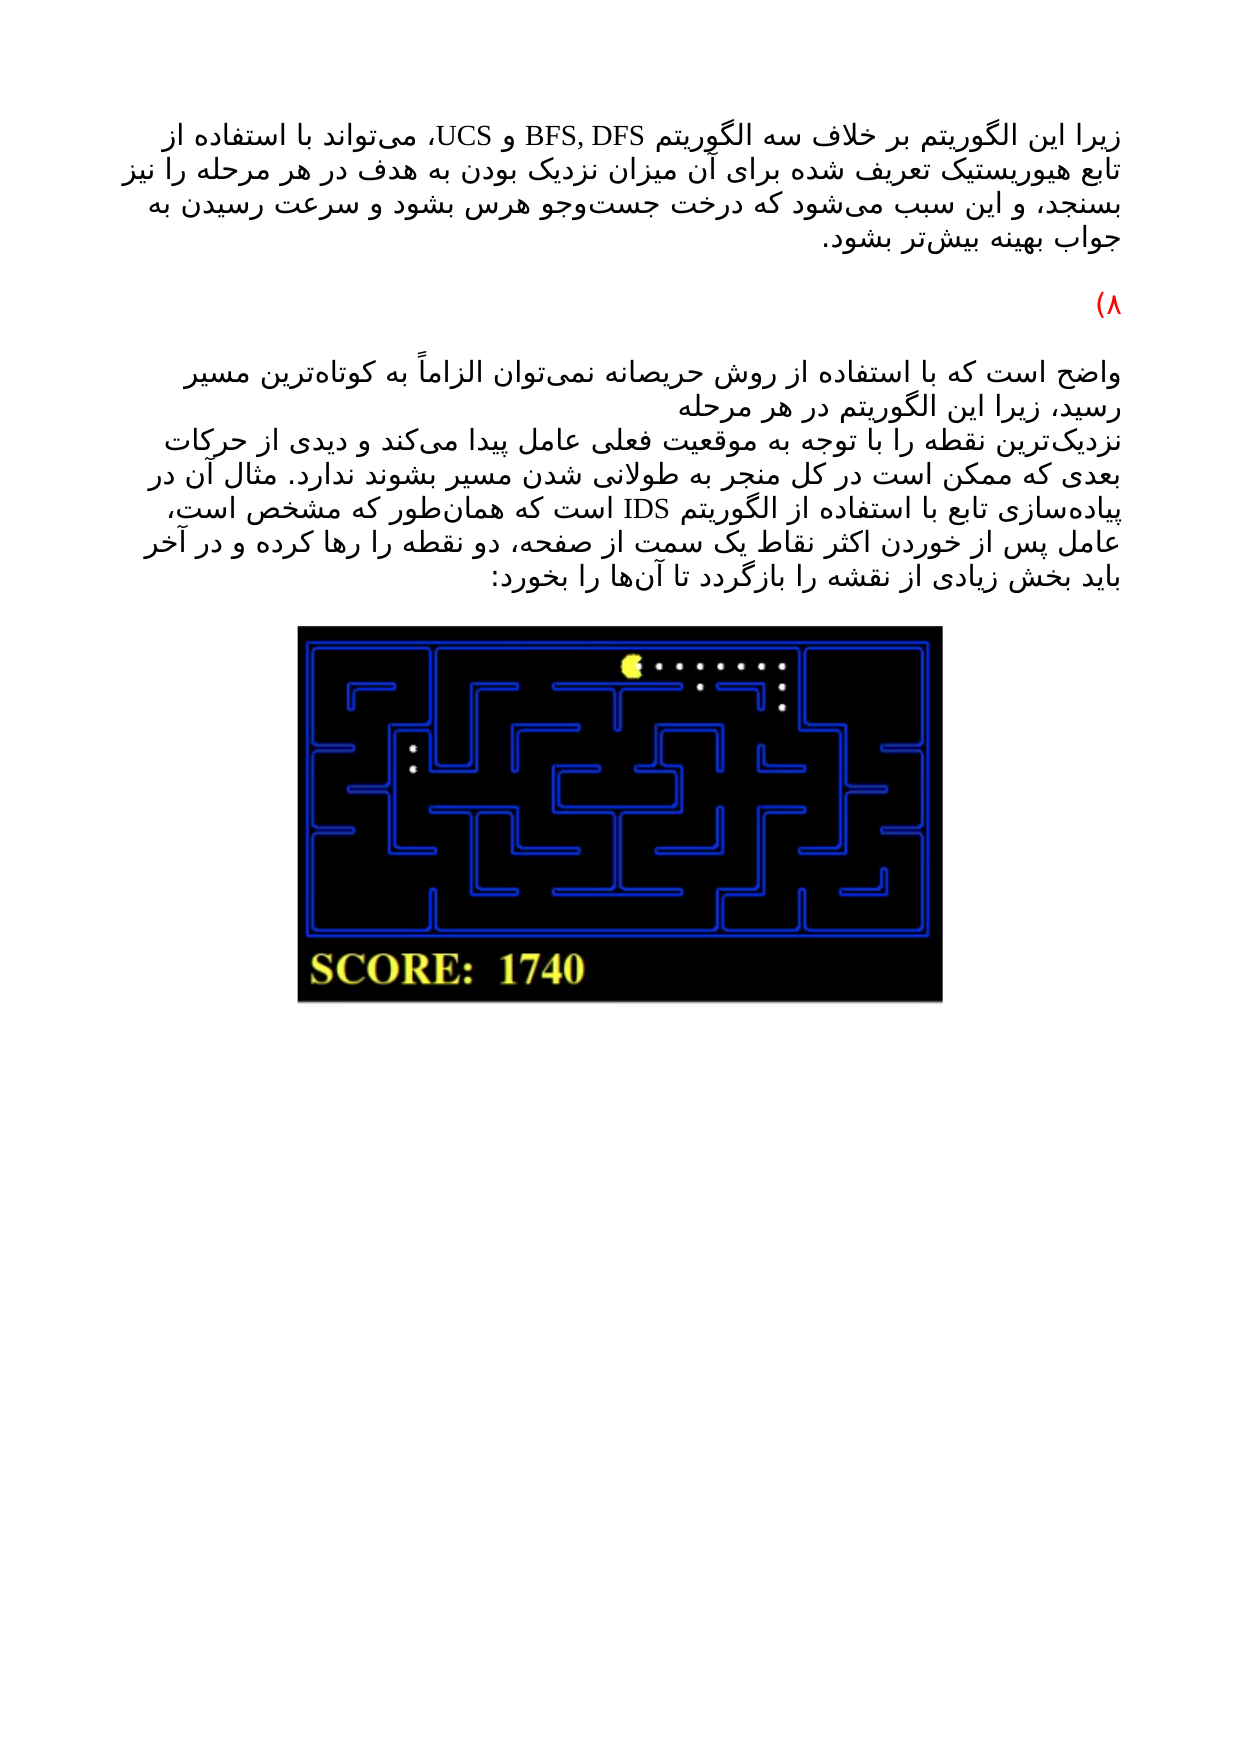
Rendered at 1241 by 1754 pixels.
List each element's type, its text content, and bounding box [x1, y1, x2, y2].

text ۸) [118, 288, 1122, 322]
picture [297, 626, 943, 1004]
text زیرا این الگوریتم بر خلاف سه الگوریتم BFS, DFS و UCS، می‌تواند با استفاده از تابع هیوریستیک تعریف شده برای آن میزان نزدیک بودن به هدف در هر مرحله را نیز بسنجد، و این سبب می‌شود که درخت جست‌وجو هرس بشود و سرعت رسیدن به جواب بهینه بیش‌تر بشود. [118, 118, 1122, 254]
text نزدیک‌ترین نقطه را با توجه به موقعیت فعلی عامل پیدا می‌کند و دیدی از حرکات بعدی که ممکن است در کل منجر به طولانی شدن مسیر بشوند ندارد. مثال آن در پیاده‌سازی تابع با استفاده از الگوریتم IDS است که همان‌طور که مشخص است، عامل پس از خوردن اکثر نقاط یک سمت از صفحه، دو نقطه را رها کرده و در آخر باید بخش زیادی از نقشه را بازگردد تا آن‌ها را بخورد: [118, 423, 1122, 593]
text واضح است که با استفاده از روش حریصانه نمی‌توان الزاماً به کوتاه‌ترین مسیر رسید، زیرا این الگوریتم‌ در هر مرحله‌ [118, 355, 1122, 423]
